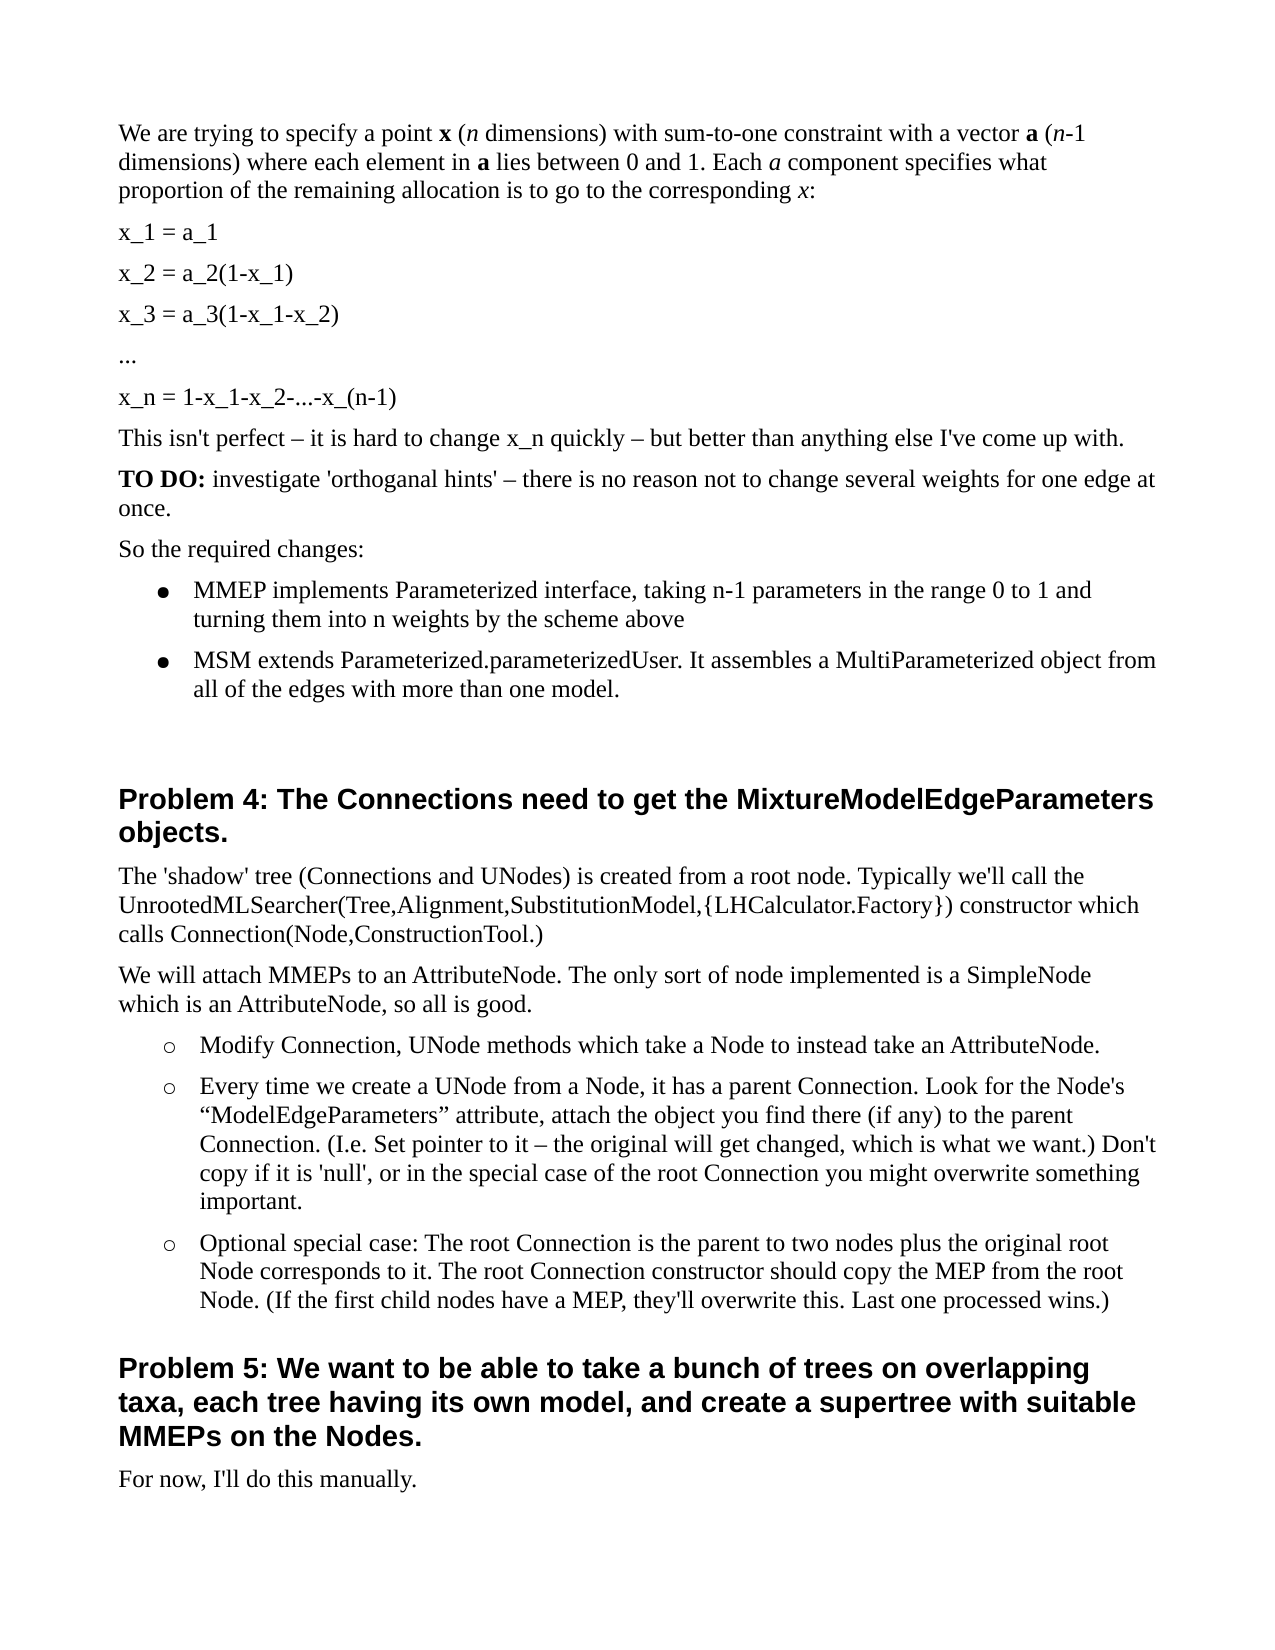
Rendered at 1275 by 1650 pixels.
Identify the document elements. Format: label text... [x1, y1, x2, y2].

text x_1 = a_1 [118, 217, 1157, 246]
text This isn't perfect – it is hard to change x_n quickly – but better than anything else I've come up with. [118, 423, 1157, 452]
text For now, I'll do this manually. [118, 1464, 1157, 1493]
text We are trying to specify a point x (n dimensions) with sum-to-one constraint with a vector a (n-1 dimensions) where each element in a lies between 0 and 1. Each a component specifies what proportion of the remaining allocation is to go to the corresponding x: [118, 118, 1157, 204]
text x_n = 1-x_1-x_2-...-x_(n-1) [118, 382, 1157, 411]
list Every time we create a UNode from a Node, it has a parent Connection. Look for the Node's “ModelEdgeParameters” attribute, attach the object you find there (if any) to the parent Connection. (I.e. Set pointer to it – the original will get changed, which is what we want.) Don't copy if it is 'null', or in the special case of the root Connection you might overwrite something important. [162, 1071, 1157, 1215]
subtitle Problem 4: The Connections need to get the MixtureModelEdgeParameters objects. [118, 782, 1157, 849]
text x_2 = a_2(1-x_1) [118, 258, 1157, 287]
list Optional special case: The root Connection is the parent to two nodes plus the original root Node corresponds to it. The root Connection constructor should copy the MEP from the root Node. (If the first child nodes have a MEP, they'll overwrite this. Last one processed wins.) [162, 1228, 1157, 1314]
text The 'shadow' tree (Connections and UNodes) is created from a root node. Typically we'll call the UnrootedMLSearcher(Tree,Alignment,SubstitutionModel,{LHCalculator.Factory}) constructor which calls Connection(Node,ConstructionTool.) [118, 861, 1157, 948]
text So the required changes: [118, 534, 1157, 563]
text We will attach MMEPs to an AttributeNode. The only sort of node implemented is a SimpleNode which is an AttributeNode, so all is good. [118, 960, 1157, 1018]
text TO DO: investigate 'orthoganal hints' – there is no reason not to change several weights for one edge at once. [118, 464, 1157, 522]
text x_3 = a_3(1-x_1-x_2) [118, 299, 1157, 328]
list MMEP implements Parameterized interface, taking n-1 parameters in the range 0 to 1 and turning them into n weights by the scheme above [156, 576, 1157, 633]
list MSM extends Parameterized.parameterizedUser. It assembles a MultiParameterized object from all of the edges with more than one model. [156, 646, 1157, 703]
text ... [118, 341, 1157, 369]
list Modify Connection, UNode methods which take a Node to instead take an AttributeNode. [162, 1030, 1157, 1059]
subtitle Problem 5: We want to be able to take a bunch of trees on overlapping taxa, each tree having its own model, and create a supertree with suitable MMEPs on the Nodes. [118, 1351, 1157, 1452]
